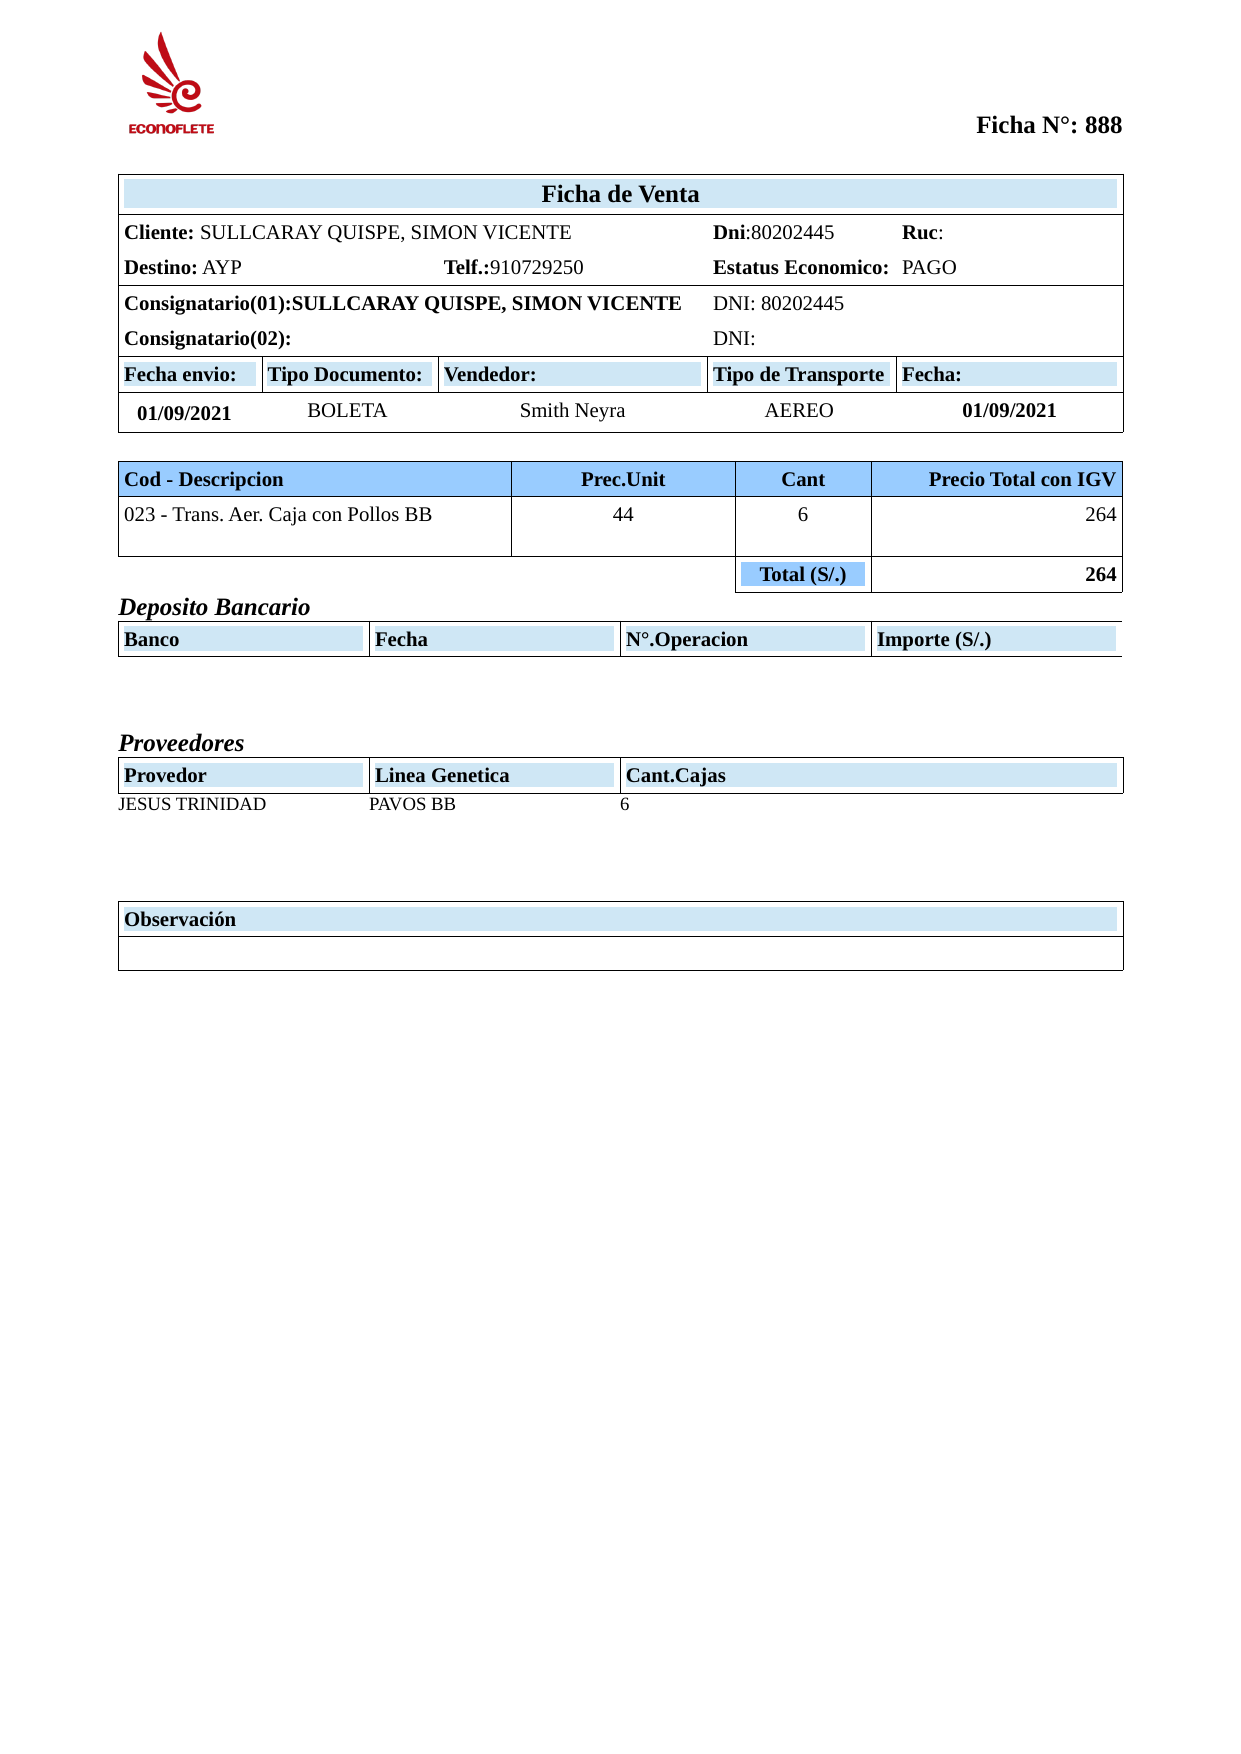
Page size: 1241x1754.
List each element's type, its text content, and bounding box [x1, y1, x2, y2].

table_cell PAGO [896, 249, 1123, 285]
table_cell [369, 657, 620, 680]
table_cell Consignatario(01):SULLCARAY QUISPE, SIMON VICENTE [119, 286, 707, 321]
table_header Observación [119, 902, 1123, 936]
table_header Banco [119, 622, 369, 656]
table_cell [620, 879, 1123, 901]
table_cell Fecha envio: [119, 357, 262, 392]
table_cell 264 [872, 497, 1122, 556]
table_cell 01/09/2021 [896, 393, 1123, 432]
table_cell Tipo de Transporte [708, 357, 896, 392]
table_cell 01/09/2021 [119, 393, 262, 432]
table_cell Estatus Economico: [707, 249, 896, 285]
table_cell 6 [736, 497, 871, 556]
table_cell Total (S/.) [736, 557, 871, 592]
text Deposito Bancario [118, 592, 1122, 621]
table_cell BOLETA [262, 393, 438, 432]
table_cell [620, 815, 1123, 836]
table_cell [118, 705, 369, 728]
table_cell [119, 937, 1123, 969]
table_header Linea Genetica [370, 758, 620, 793]
table_cell [118, 815, 369, 836]
table_cell Cliente: SULLCARAY QUISPE, SIMON VICENTE [119, 215, 707, 249]
table_cell [620, 858, 1123, 879]
table_header Cant [736, 462, 871, 496]
table_cell [118, 858, 369, 879]
table_cell [118, 657, 369, 680]
table_cell [620, 680, 871, 704]
table_header Precio Total con IGV [872, 462, 1122, 496]
table_cell [369, 836, 620, 858]
table_header Prec.Unit [512, 462, 735, 496]
table_cell [118, 879, 369, 901]
table_cell [369, 879, 620, 901]
table_cell DNI: 80202445 [707, 286, 1123, 321]
table_cell 6 [620, 794, 1123, 814]
table_cell [369, 815, 620, 836]
table_cell [118, 836, 369, 858]
text Proveedores [118, 728, 1122, 757]
table_header Fecha [370, 622, 620, 656]
table_cell JESUS TRINIDAD [118, 794, 369, 814]
table_cell Smith Neyra [438, 393, 707, 432]
table_cell [511, 557, 735, 592]
table_header Cod - Descripcion [119, 462, 511, 496]
table_cell 023 - Trans. Aer. Caja con Pollos BB [119, 497, 511, 556]
table_header Ficha de Venta [119, 175, 1123, 214]
table_cell [369, 705, 620, 728]
table_cell DNI: [707, 321, 1123, 356]
table_cell [118, 557, 511, 592]
table_header Cant.Cajas [621, 758, 1123, 793]
table_cell Fecha: [897, 357, 1123, 392]
table_cell [620, 836, 1123, 858]
table_cell [620, 705, 871, 728]
table_cell Ruc: [896, 215, 1123, 249]
table_cell Tipo Documento: [263, 357, 438, 392]
table_cell 264 [872, 557, 1122, 592]
table_cell [369, 680, 620, 704]
table_cell Destino: AYP [119, 249, 438, 285]
table_cell 44 [512, 497, 735, 556]
table_header Provedor [119, 758, 369, 793]
picture [118, 31, 225, 134]
table_cell Telf.:910729250 [438, 249, 707, 285]
table_cell [620, 657, 871, 680]
table_header N°.Operacion [621, 622, 871, 656]
table_cell PAVOS BB [369, 794, 620, 814]
table_cell [369, 858, 620, 879]
table_cell [871, 680, 1122, 704]
table_cell [118, 680, 369, 704]
table_header Importe (S/.) [872, 622, 1122, 656]
table_cell Consignatario(02): [119, 321, 707, 356]
table_cell [871, 657, 1122, 680]
table_cell AEREO [707, 393, 896, 432]
table_cell Vendedor: [439, 357, 707, 392]
table_cell [871, 705, 1122, 728]
table_cell Dni:80202445 [707, 215, 896, 249]
